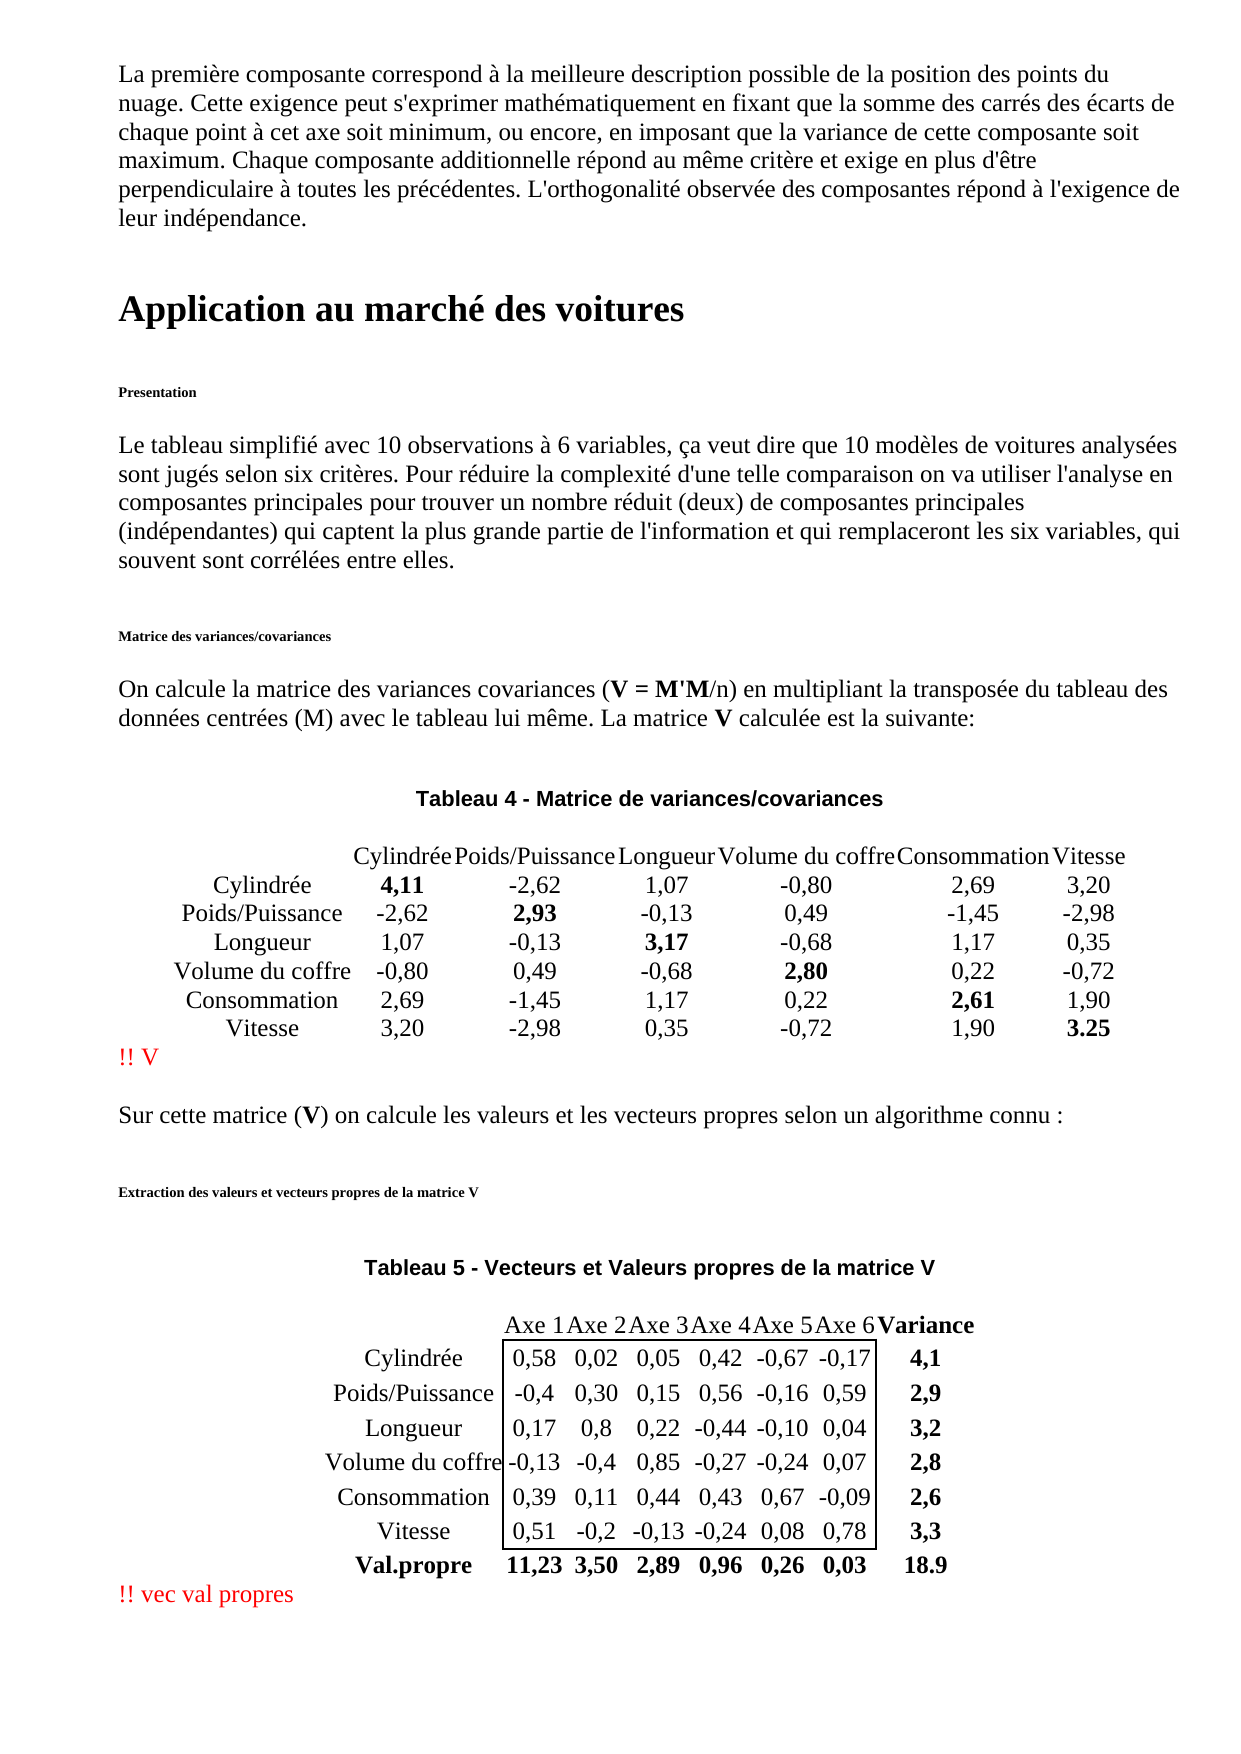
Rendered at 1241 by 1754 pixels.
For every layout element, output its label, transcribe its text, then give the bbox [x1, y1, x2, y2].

table_cell 2,61 [896, 985, 1050, 1013]
table_cell 4,11 [352, 870, 453, 898]
subtitle Tableau 4 - Matrice de variances/covariances [118, 786, 1181, 812]
table_cell 18,9 [876, 1548, 976, 1579]
table_cell 0,08 [751, 1514, 813, 1548]
table_cell 3,3 [877, 1514, 976, 1548]
table_cell 0,58 [504, 1341, 565, 1375]
table_cell 0,05 [627, 1341, 689, 1375]
table_cell -0,17 [814, 1341, 875, 1375]
subtitle Tableau 5 - Vecteurs et Valeurs propres de la matrice V [118, 1255, 1181, 1280]
table_cell Poids/Puissance [173, 899, 352, 927]
table_cell 2,80 [716, 956, 896, 985]
table_cell 0,35 [1050, 927, 1127, 956]
text !! vec val propres [118, 1579, 1181, 1608]
table_cell Longueur [173, 927, 352, 956]
table_cell 1,90 [896, 1014, 1050, 1042]
table_cell 0,78 [814, 1514, 875, 1548]
table_cell 0,17 [504, 1410, 565, 1444]
table_header Axe 6 [814, 1310, 876, 1338]
table_header Axe 1 [503, 1310, 565, 1338]
table_cell 11,23 [503, 1550, 565, 1579]
table_cell Vitesse [324, 1514, 502, 1548]
table_cell 1,07 [616, 870, 716, 898]
table_cell -0,13 [504, 1444, 565, 1479]
table_cell -0,09 [814, 1479, 875, 1513]
table_cell -2,98 [453, 1014, 616, 1042]
table_cell 2,6 [877, 1479, 976, 1513]
table_cell -0,24 [689, 1514, 751, 1548]
table_cell Consommation [324, 1479, 502, 1513]
table_cell 3,50 [565, 1550, 627, 1579]
table_cell -0,72 [1050, 956, 1127, 985]
table_cell -1,45 [896, 899, 1050, 927]
text On calcule la matrice des variances covariances (V = M'M/n) en multipliant la transposée du tableau des données centrées (M) avec le tableau lui même. La matrice V calculée est la suivante: [118, 674, 1181, 732]
table_cell 0,22 [627, 1410, 689, 1444]
table_cell 0,8 [565, 1410, 627, 1444]
table_header Axe 5 [751, 1310, 813, 1338]
table_cell Val.propre [324, 1548, 503, 1579]
text La première composante correspond à la meilleure description possible de la position des points du nuage. Cette exigence peut s'exprimer mathématiquement en fixant que la somme des carrés des écarts de chaque point à cet axe soit minimum, ou encore, en imposant que la variance de cette composante soit maximum. Chaque composante additionnelle répond au même critère et exige en plus d'être perpendiculaire à toutes les précédentes. L'orthogonalité observée des composantes répond à l'exigence de leur indépendance. [118, 59, 1181, 232]
table_cell 0,15 [627, 1375, 689, 1410]
table_cell 0,85 [627, 1444, 689, 1479]
table_cell -0,16 [751, 1375, 813, 1410]
table_cell -0,68 [716, 927, 896, 956]
table_cell -0,4 [504, 1375, 565, 1410]
table_cell 0,49 [453, 956, 616, 985]
table_cell -0,27 [689, 1444, 751, 1479]
table_cell -0,10 [751, 1410, 813, 1444]
table_cell Volume du coffre [173, 956, 352, 985]
table_cell 2,69 [896, 870, 1050, 898]
table_header Vitesse [1050, 841, 1127, 870]
table_cell 0,35 [616, 1014, 716, 1042]
text Le tableau simplifié avec 10 observations à 6 variables, ça veut dire que 10 modèles de voitures analysées sont jugés selon six critères. Pour réduire la complexité d'une telle comparaison on va utiliser l'analyse en composantes principales pour trouver un nombre réduit (deux) de composantes principales (indépendantes) qui captent la plus grande partie de l'information et qui remplaceront les six variables, qui souvent sont corrélées entre elles. [118, 430, 1181, 574]
table_header Poids/Puissance [453, 841, 616, 870]
table_cell -0,13 [616, 899, 716, 927]
text !! V [118, 1042, 1181, 1071]
text Sur cette matrice (V) on calcule les valeurs et les vecteurs propres selon un algorithme connu : [118, 1101, 1181, 1129]
table_cell 0,22 [716, 985, 896, 1013]
subtitle Application au marché des voitures [118, 286, 1181, 329]
table_cell -0,4 [565, 1444, 627, 1479]
table_cell 2,8 [877, 1444, 976, 1479]
table_header Volume du coffre [716, 841, 896, 870]
table_cell 1,07 [352, 927, 453, 956]
table_header Longueur [616, 841, 716, 870]
table_header Variance [876, 1310, 976, 1338]
table_cell -0,80 [352, 956, 453, 985]
table_cell -0,13 [453, 927, 616, 956]
table_cell 0,59 [814, 1375, 875, 1410]
table_cell -0,24 [751, 1444, 813, 1479]
table_cell Cylindrée [324, 1339, 502, 1375]
table_cell 0,02 [565, 1341, 627, 1375]
table_cell 1,17 [896, 927, 1050, 956]
table_cell 0,39 [504, 1479, 565, 1513]
table_cell Volume du coffre [324, 1444, 502, 1479]
table_cell 2,69 [352, 985, 453, 1013]
table_cell 1,90 [1050, 985, 1127, 1013]
table_cell -0,44 [689, 1410, 751, 1444]
table_cell 0,30 [565, 1375, 627, 1410]
table_cell 3,17 [616, 927, 716, 956]
table_cell 0,42 [689, 1341, 751, 1375]
table_cell Cylindrée [173, 870, 352, 898]
table_header Cylindrée [352, 841, 453, 870]
table_cell 2,93 [453, 899, 616, 927]
table_cell 0,22 [896, 956, 1050, 985]
table_cell 0,26 [751, 1550, 813, 1579]
table_cell Consommation [173, 985, 352, 1013]
table_header Axe 4 [689, 1310, 751, 1338]
table_cell -2,62 [352, 899, 453, 927]
table_cell Poids/Puissance [324, 1375, 502, 1410]
table_cell -0,13 [627, 1514, 689, 1548]
table_header [173, 841, 352, 870]
table_cell 1,17 [616, 985, 716, 1013]
table_cell 0,11 [565, 1479, 627, 1513]
table_cell 2,89 [627, 1550, 689, 1579]
subtitle Matrice des variances/covariances [118, 628, 1181, 645]
table_cell -0,68 [616, 956, 716, 985]
table_header Axe 3 [627, 1310, 689, 1338]
table_cell -0,67 [751, 1341, 813, 1375]
table_header Axe 2 [565, 1310, 627, 1338]
table_cell -2,62 [453, 870, 616, 898]
table_cell Vitesse [173, 1014, 352, 1042]
table_cell 3,25 [1050, 1014, 1127, 1042]
table_cell 0,67 [751, 1479, 813, 1513]
table_cell 0,49 [716, 899, 896, 927]
table_cell -0,2 [565, 1514, 627, 1548]
table_cell 0,96 [689, 1550, 751, 1579]
table_cell 3,2 [877, 1410, 976, 1444]
table_cell 0,43 [689, 1479, 751, 1513]
table_cell 0,07 [814, 1444, 875, 1479]
subtitle Presentation [118, 384, 1181, 400]
table_cell 2,9 [877, 1375, 976, 1410]
table_cell 0,03 [814, 1550, 876, 1579]
table_header [324, 1310, 503, 1338]
table_header Consommation [896, 841, 1050, 870]
subtitle Extraction des valeurs et vecteurs propres de la matrice V [118, 1184, 1181, 1201]
table_cell 0,51 [504, 1514, 565, 1548]
table_cell -1,45 [453, 985, 616, 1013]
table_cell Longueur [324, 1410, 502, 1444]
table_cell -0,80 [716, 870, 896, 898]
table_cell 3,20 [1050, 870, 1127, 898]
table_cell -2,98 [1050, 899, 1127, 927]
table_cell 4,1 [877, 1339, 976, 1375]
table_cell 0,04 [814, 1410, 875, 1444]
table_cell 3,20 [352, 1014, 453, 1042]
table_cell 0,56 [689, 1375, 751, 1410]
table_cell -0,72 [716, 1014, 896, 1042]
table_cell 0,44 [627, 1479, 689, 1513]
